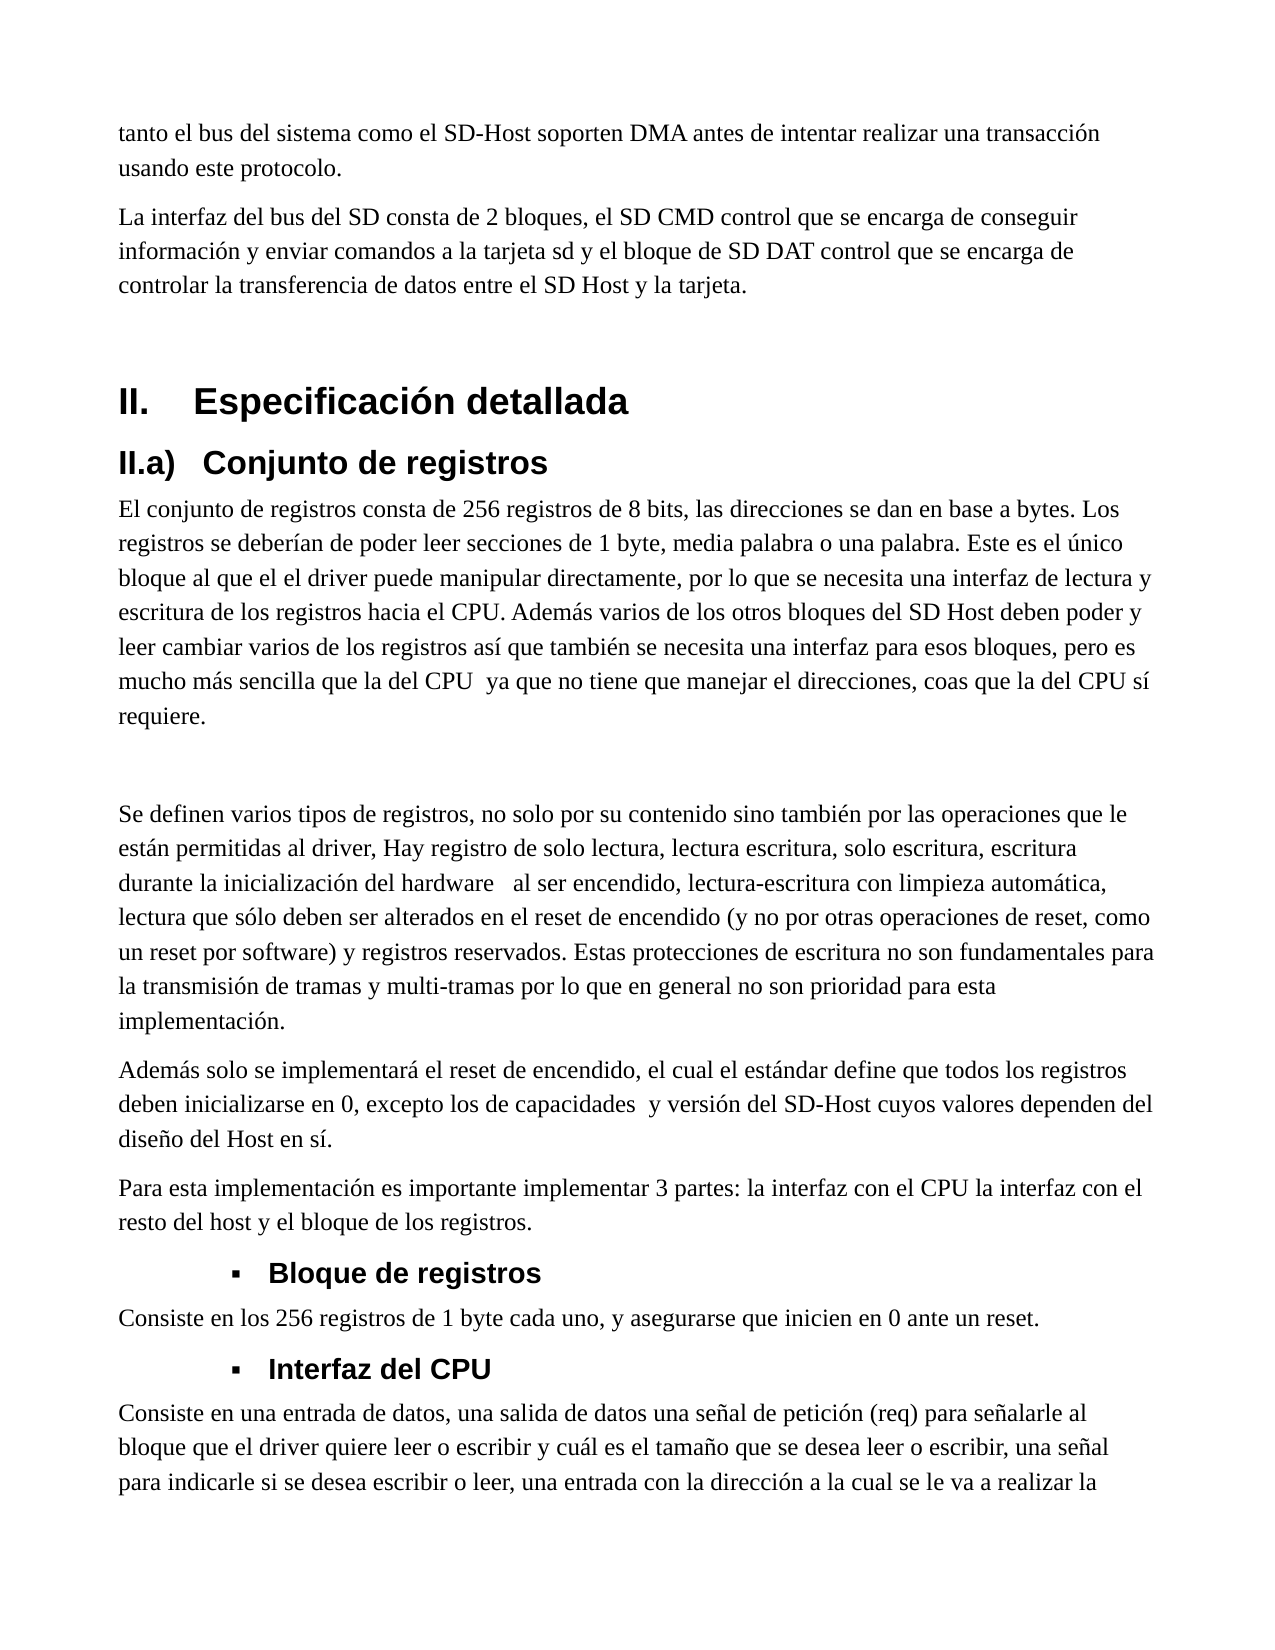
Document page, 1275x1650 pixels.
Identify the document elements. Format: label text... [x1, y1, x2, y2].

subtitle Bloque de registros [231, 1257, 1157, 1290]
text Consiste en una entrada de datos, una salida de datos una señal de petición (req) para señalarle al bloque que el driver quiere leer o escribir y cuál es el tamaño que se desea leer o escribir, una señal para indicarle si se desea escribir o leer, una entrada con la dirección a la cual se le va a realizar la [118, 1398, 1157, 1495]
text Para esta implementación es importante implementar 3 partes: la interfaz con el CPU la interfaz con el resto del host y el bloque de los registros. [118, 1173, 1157, 1236]
subtitle Conjunto de registros [118, 443, 1157, 482]
text El conjunto de registros consta de 256 registros de 8 bits, las direcciones se dan en base a bytes. Los registros se deberían de poder leer secciones de 1 byte, media palabra o una palabra. Este es el único bloque al que el el driver puede manipular directamente, por lo que se necesita una interfaz de lectura y escritura de los registros hacia el CPU. Además varios de los otros bloques del SD Host deben poder y leer cambiar varios de los registros así que también se necesita una interfaz para esos bloques, pero es mucho más sencilla que la del CPU ya que no tiene que manejar el direcciones, coas que la del CPU sí requiere. [118, 494, 1157, 730]
subtitle Especificación detallada [118, 379, 1157, 422]
text Además solo se implementará el reset de encendido, el cual el estándar define que todos los registros deben inicializarse en 0, excepto los de capacidades y versión del SD-Host cuyos valores dependen del diseño del Host en sí. [118, 1055, 1157, 1153]
text La interfaz del bus del SD consta de 2 bloques, el SD CMD control que se encarga de conseguir información y enviar comandos a la tarjeta sd y el bloque de SD DAT control que se encarga de controlar la transferencia de datos entre el SD Host y la tarjeta. [118, 202, 1157, 299]
text Se definen varios tipos de registros, no solo por su contenido sino también por las operaciones que le están permitidas al driver, Hay registro de solo lectura, lectura escritura, solo escritura, escritura durante la inicialización del hardware al ser encendido, lectura-escritura con limpieza automática, lectura que sólo deben ser alterados en el reset de encendido (y no por otras operaciones de reset, como un reset por software) y registros reservados. Estas protecciones de escritura no son fundamentales para la transmisión de tramas y multi-tramas por lo que en general no son prioridad para esta implementación. [118, 799, 1157, 1035]
subtitle Interfaz del CPU [231, 1352, 1157, 1385]
text tanto el bus del sistema como el SD-Host soporten DMA antes de intentar realizar una transacción usando este protocolo. [118, 118, 1157, 181]
text Consiste en los 256 registros de 1 byte cada uno, y asegurarse que inicien en 0 ante un reset. [118, 1303, 1157, 1331]
